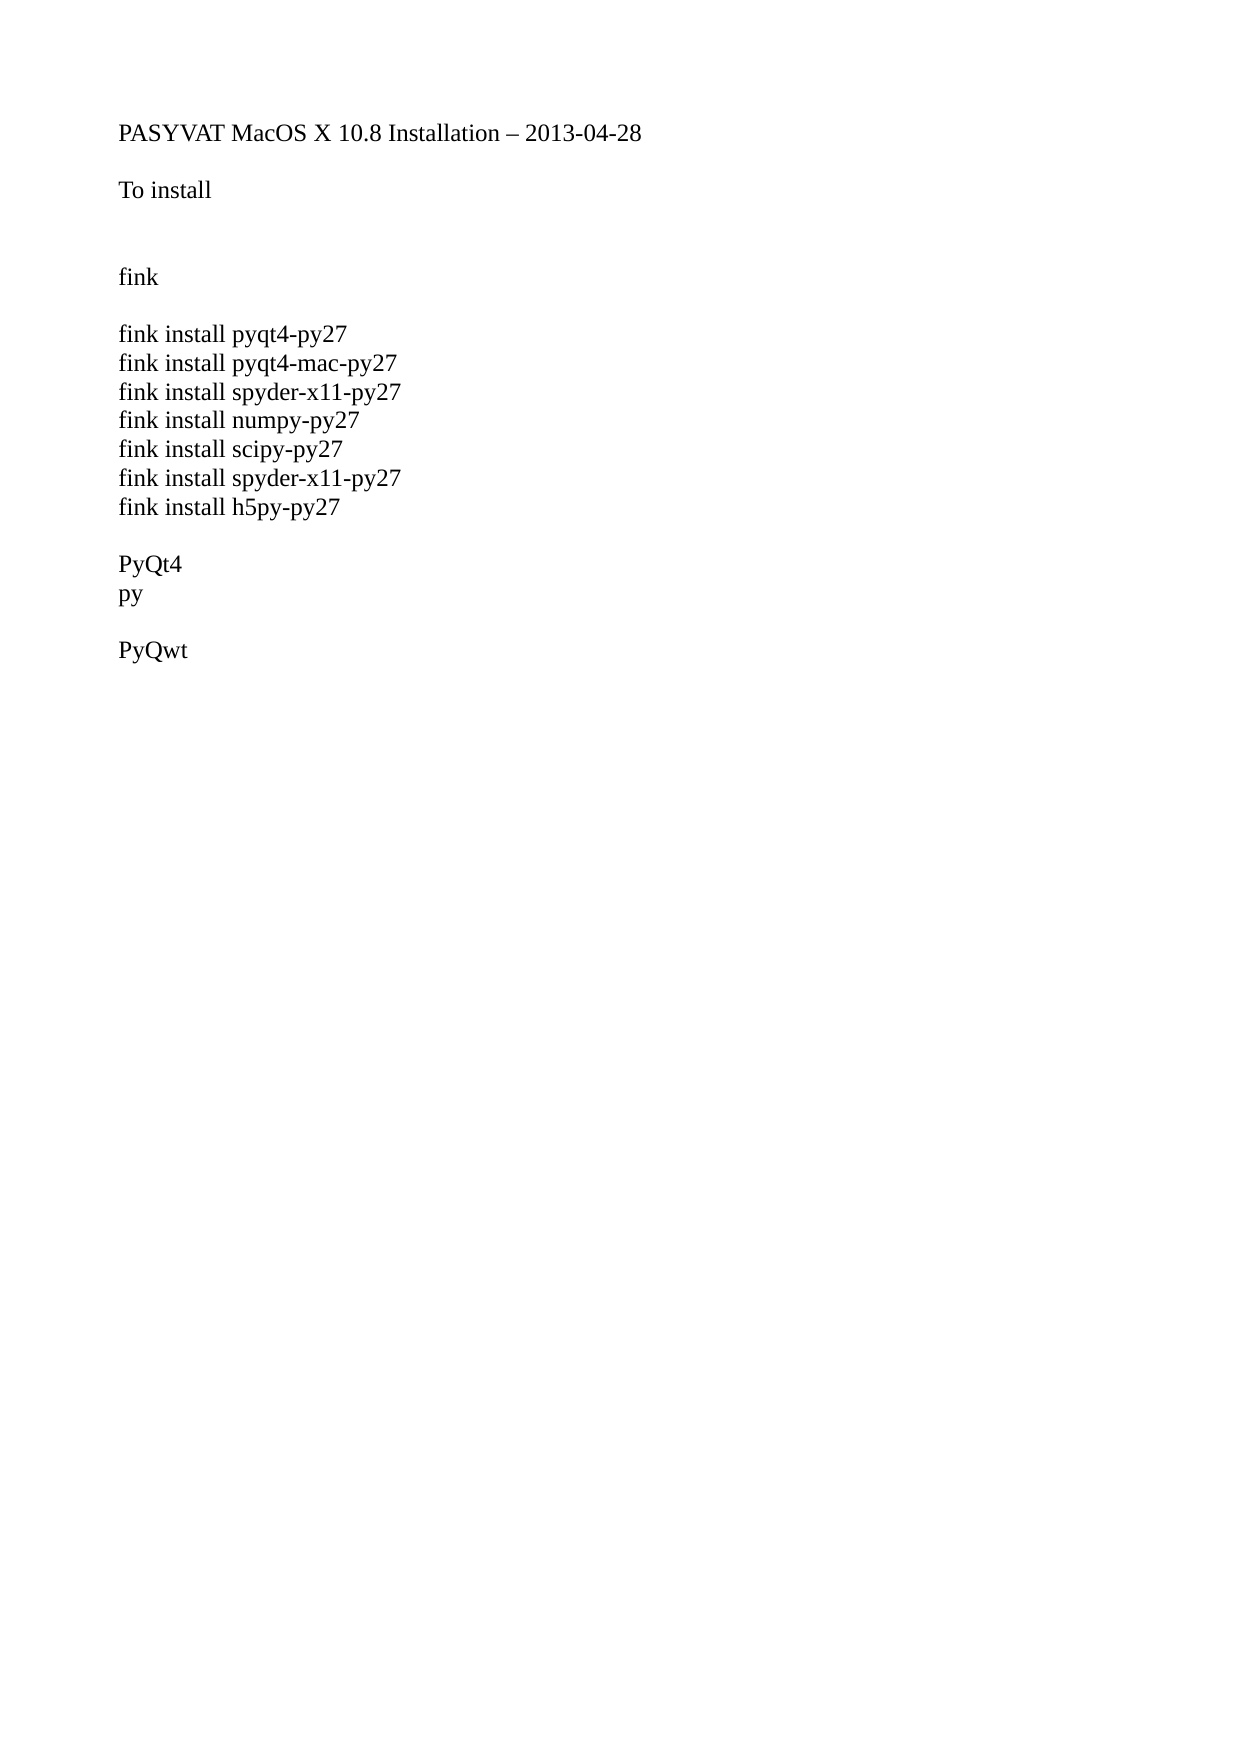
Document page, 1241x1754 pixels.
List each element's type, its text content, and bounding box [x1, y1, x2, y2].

text To install [118, 176, 1122, 204]
text PASYVAT MacOS X 10.8 Installation – 2013-04-28 [118, 118, 1122, 147]
text fink install scipy-py27 [118, 434, 1122, 463]
text fink install h5py-py27 [118, 492, 1122, 521]
text fink install spyder-x11-py27 [118, 377, 1122, 406]
text py [118, 578, 1122, 607]
text fink install spyder-x11-py27 [118, 463, 1122, 492]
text fink [118, 262, 1122, 291]
text fink install pyqt4-py27 [118, 319, 1122, 348]
text fink install numpy-py27 [118, 406, 1122, 434]
text PyQt4 [118, 549, 1122, 578]
text PyQwt [118, 636, 1122, 664]
text fink install pyqt4-mac-py27 [118, 348, 1122, 377]
